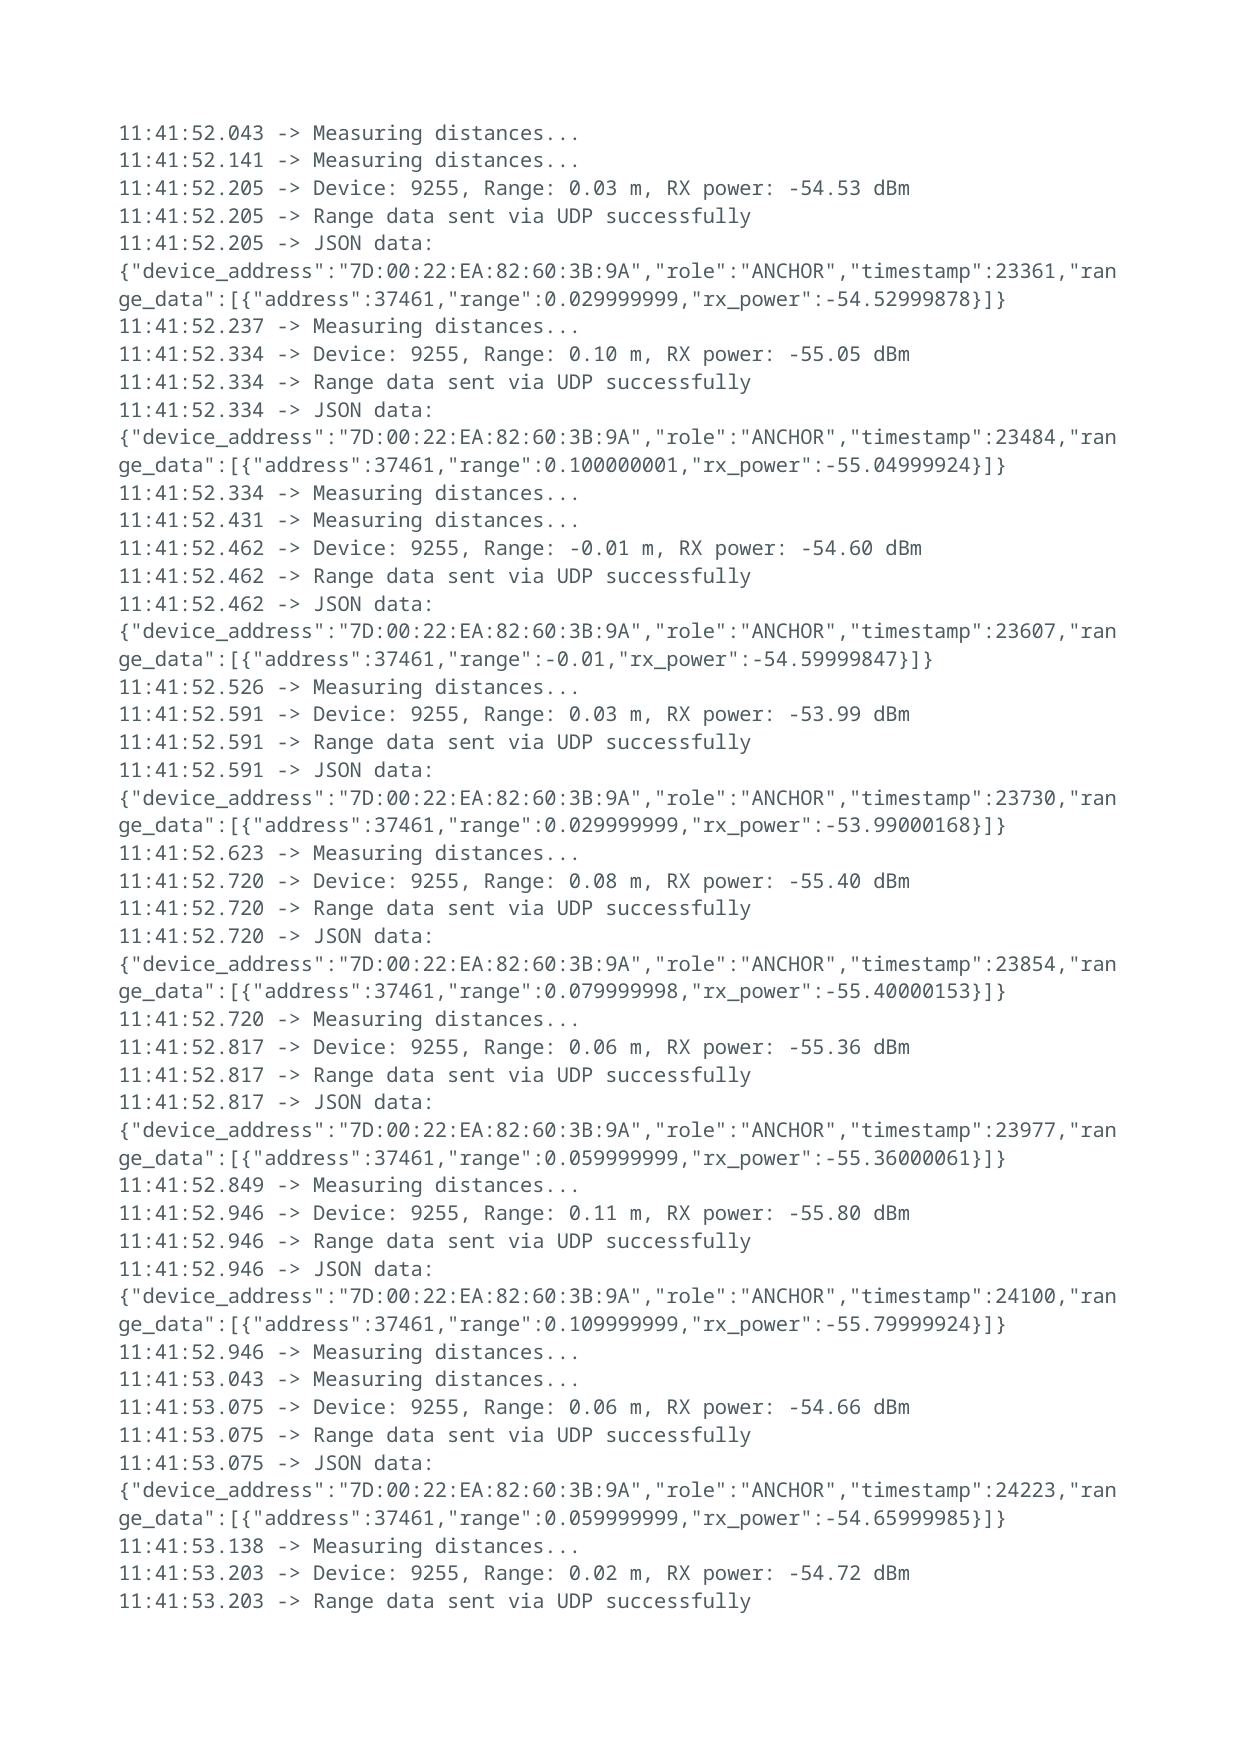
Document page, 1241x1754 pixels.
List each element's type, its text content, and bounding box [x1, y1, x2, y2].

text 11:41:53.075 -> Range data sent via UDP successfully [118, 1420, 1122, 1448]
text 11:41:52.205 -> Device: 9255, Range: 0.03 m, RX power: -54.53 dBm [118, 173, 1122, 201]
text 11:41:52.462 -> Range data sent via UDP successfully [118, 561, 1122, 589]
text 11:41:53.203 -> Device: 9255, Range: 0.02 m, RX power: -54.72 dBm [118, 1559, 1122, 1587]
text 11:41:52.720 -> JSON data: {"device_address":"7D:00:22:EA:82:60:3B:9A","role":"ANCHOR","timestamp":23854,"range_data":[{"address":37461,"range":0.079999998,"rx_power":-55.40000153}]} [118, 922, 1122, 1005]
text 11:41:52.431 -> Measuring distances... [118, 506, 1122, 534]
text 11:41:52.462 -> JSON data: {"device_address":"7D:00:22:EA:82:60:3B:9A","role":"ANCHOR","timestamp":23607,"range_data":[{"address":37461,"range":-0.01,"rx_power":-54.59999847}]} [118, 589, 1122, 672]
text 11:41:52.334 -> JSON data: {"device_address":"7D:00:22:EA:82:60:3B:9A","role":"ANCHOR","timestamp":23484,"range_data":[{"address":37461,"range":0.100000001,"rx_power":-55.04999924}]} [118, 395, 1122, 478]
text 11:41:52.720 -> Range data sent via UDP successfully [118, 894, 1122, 922]
text 11:41:52.849 -> Measuring distances... [118, 1171, 1122, 1199]
text 11:41:52.946 -> Device: 9255, Range: 0.11 m, RX power: -55.80 dBm [118, 1199, 1122, 1226]
text 11:41:52.334 -> Device: 9255, Range: 0.10 m, RX power: -55.05 dBm [118, 340, 1122, 367]
text 11:41:53.138 -> Measuring distances... [118, 1531, 1122, 1559]
text 11:41:52.205 -> JSON data: {"device_address":"7D:00:22:EA:82:60:3B:9A","role":"ANCHOR","timestamp":23361,"range_data":[{"address":37461,"range":0.029999999,"rx_power":-54.52999878}]} [118, 229, 1122, 312]
text 11:41:52.591 -> Range data sent via UDP successfully [118, 728, 1122, 755]
text 11:41:52.237 -> Measuring distances... [118, 312, 1122, 340]
text 11:41:52.591 -> Device: 9255, Range: 0.03 m, RX power: -53.99 dBm [118, 700, 1122, 728]
text 11:41:52.817 -> Range data sent via UDP successfully [118, 1060, 1122, 1088]
text 11:41:52.205 -> Range data sent via UDP successfully [118, 201, 1122, 229]
text 11:41:52.946 -> Measuring distances... [118, 1337, 1122, 1365]
text 11:41:52.591 -> JSON data: {"device_address":"7D:00:22:EA:82:60:3B:9A","role":"ANCHOR","timestamp":23730,"range_data":[{"address":37461,"range":0.029999999,"rx_power":-53.99000168}]} [118, 755, 1122, 838]
text 11:41:53.075 -> Device: 9255, Range: 0.06 m, RX power: -54.66 dBm [118, 1393, 1122, 1420]
text 11:41:52.526 -> Measuring distances... [118, 672, 1122, 700]
text 11:41:52.334 -> Measuring distances... [118, 478, 1122, 506]
text 11:41:52.334 -> Range data sent via UDP successfully [118, 367, 1122, 395]
text 11:41:52.946 -> Range data sent via UDP successfully [118, 1226, 1122, 1254]
text 11:41:52.141 -> Measuring distances... [118, 146, 1122, 173]
text 11:41:53.203 -> Range data sent via UDP successfully [118, 1587, 1122, 1614]
text 11:41:52.043 -> Measuring distances... [118, 118, 1122, 146]
text 11:41:52.720 -> Measuring distances... [118, 1005, 1122, 1032]
text 11:41:53.075 -> JSON data: {"device_address":"7D:00:22:EA:82:60:3B:9A","role":"ANCHOR","timestamp":24223,"range_data":[{"address":37461,"range":0.059999999,"rx_power":-54.65999985}]} [118, 1448, 1122, 1531]
text 11:41:52.817 -> Device: 9255, Range: 0.06 m, RX power: -55.36 dBm [118, 1032, 1122, 1060]
text 11:41:53.043 -> Measuring distances... [118, 1365, 1122, 1393]
text 11:41:52.817 -> JSON data: {"device_address":"7D:00:22:EA:82:60:3B:9A","role":"ANCHOR","timestamp":23977,"range_data":[{"address":37461,"range":0.059999999,"rx_power":-55.36000061}]} [118, 1088, 1122, 1171]
text 11:41:52.623 -> Measuring distances... [118, 838, 1122, 866]
text 11:41:52.720 -> Device: 9255, Range: 0.08 m, RX power: -55.40 dBm [118, 866, 1122, 894]
text 11:41:52.462 -> Device: 9255, Range: -0.01 m, RX power: -54.60 dBm [118, 534, 1122, 561]
text 11:41:52.946 -> JSON data: {"device_address":"7D:00:22:EA:82:60:3B:9A","role":"ANCHOR","timestamp":24100,"range_data":[{"address":37461,"range":0.109999999,"rx_power":-55.79999924}]} [118, 1254, 1122, 1337]
